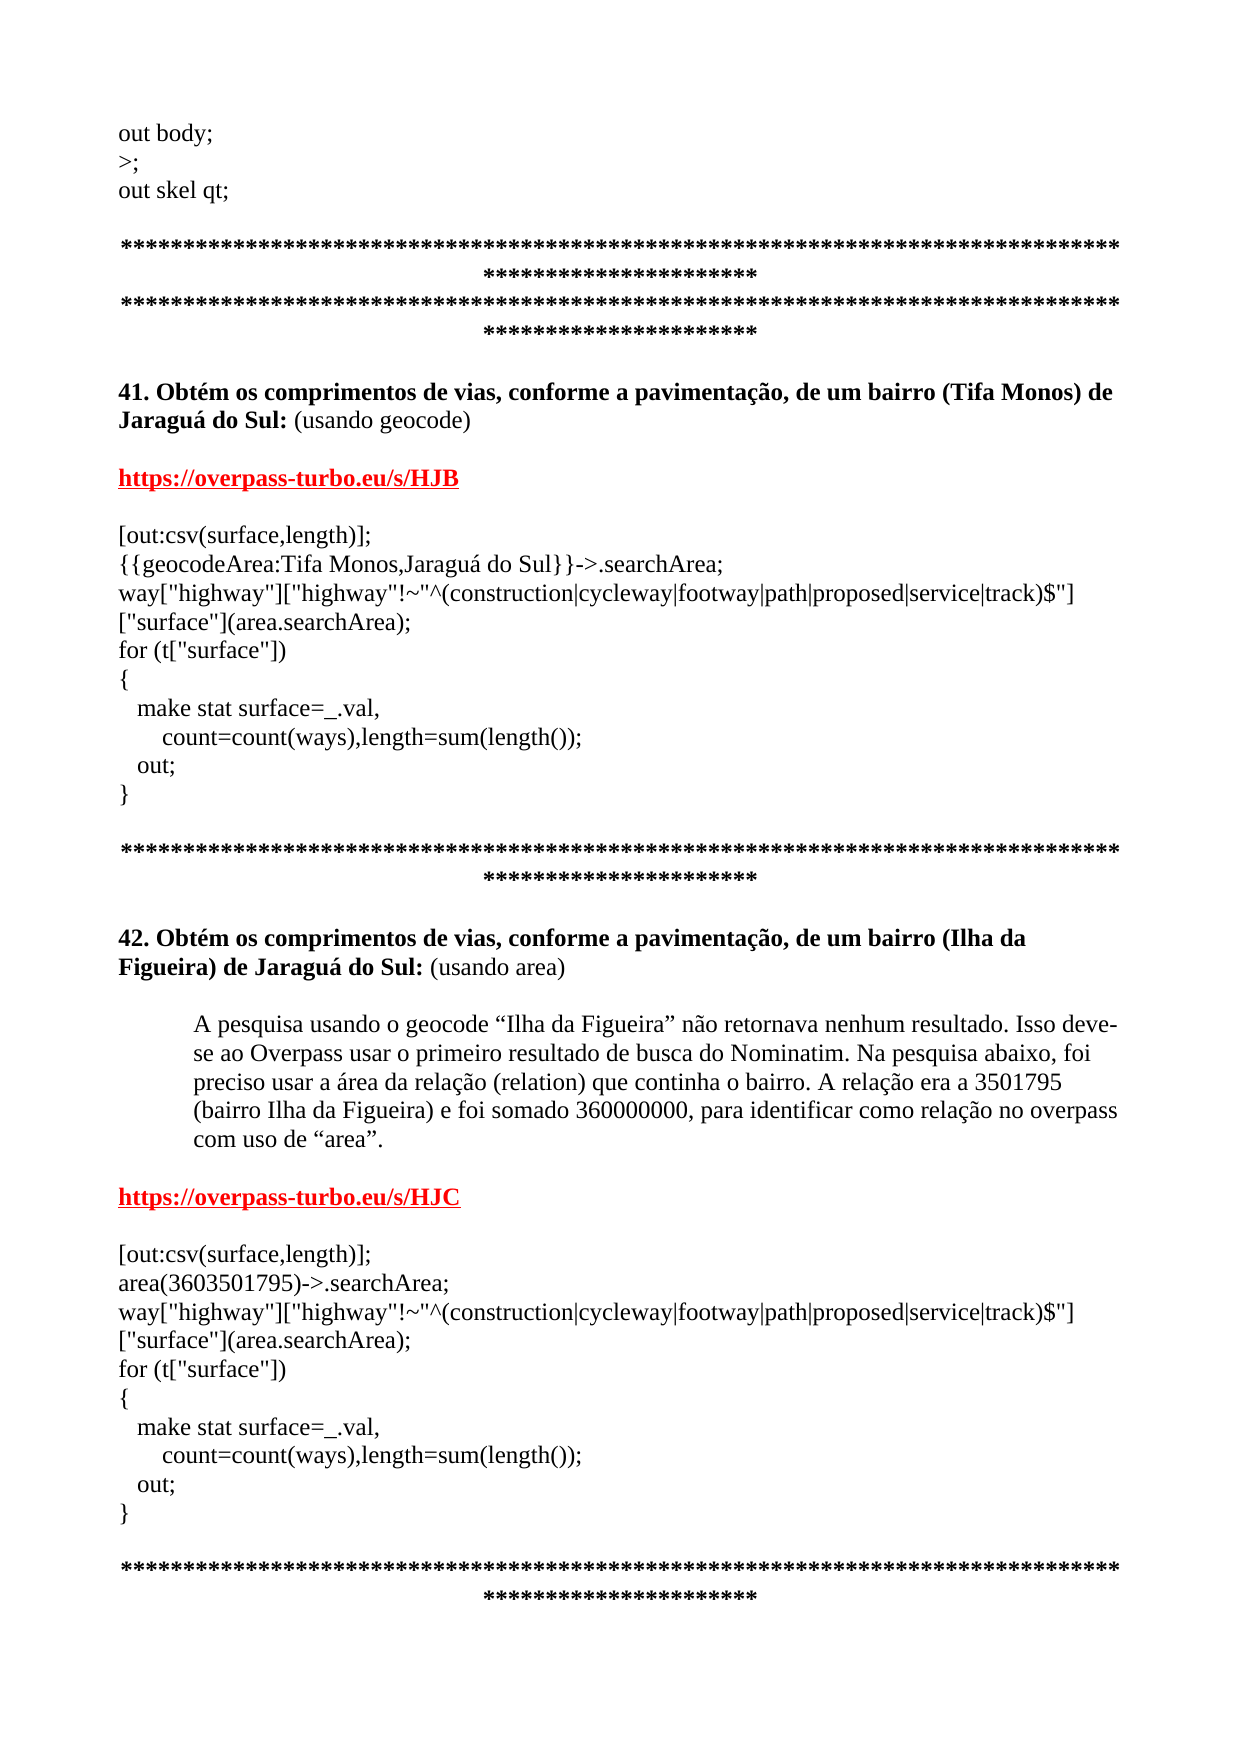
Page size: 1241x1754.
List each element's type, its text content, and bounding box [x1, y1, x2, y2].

text make stat surface=_.val, [118, 1412, 1122, 1441]
text { [118, 1383, 1122, 1412]
text } [118, 1498, 1122, 1527]
text [out:csv(surface,length)]; [118, 1239, 1122, 1268]
text [out:csv(surface,length)]; [118, 521, 1122, 549]
text ****************************************************************************************************** [118, 291, 1122, 348]
text way["highway"]["highway"!~"^(construction|cycleway|footway|path|proposed|service|track)$"]["surface"](area.searchArea); [118, 1297, 1122, 1354]
text out; [118, 751, 1122, 779]
text { [118, 664, 1122, 693]
text make stat surface=_.val, [118, 693, 1122, 722]
text count=count(ways),length=sum(length()); [118, 722, 1122, 751]
text https://overpass-turbo.eu/s/HJC [118, 1182, 1122, 1211]
text A pesquisa usando o geocode “Ilha da Figueira” não retornava nenhum resultado. Isso deve-se ao Overpass usar o primeiro resultado de busca do Nominatim. Na pesquisa abaixo, foi preciso usar a área da relação (relation) que continha o bairro. A relação era a 3501795 (bairro Ilha da Figueira) e foi somado 360000000, para identificar como relação no overpass com uso de “area”. [193, 1009, 1122, 1153]
text out; [118, 1469, 1122, 1498]
text for (t["surface"]) [118, 636, 1122, 664]
text area(3603501795)->.searchArea; [118, 1268, 1122, 1297]
text way["highway"]["highway"!~"^(construction|cycleway|footway|path|proposed|service|track)$"]["surface"](area.searchArea); [118, 578, 1122, 636]
text ****************************************************************************************************** [118, 1556, 1122, 1613]
text } [118, 779, 1122, 808]
text >; [118, 147, 1122, 176]
text out skel qt; [118, 176, 1122, 204]
text 41. Obtém os comprimentos de vias, conforme a pavimentação, de um bairro (Tifa Monos) de Jaraguá do Sul: (usando geocode) [118, 377, 1122, 434]
text for (t["surface"]) [118, 1354, 1122, 1383]
text ****************************************************************************************************** [118, 233, 1122, 291]
text out body; [118, 118, 1122, 147]
text ****************************************************************************************************** [118, 837, 1122, 894]
text {{geocodeArea:Tifa Monos,Jaraguá do Sul}}->.searchArea; [118, 549, 1122, 578]
text 42. Obtém os comprimentos de vias, conforme a pavimentação, de um bairro (Ilha da Figueira) de Jaraguá do Sul: (usando area) [118, 923, 1122, 981]
text https://overpass-turbo.eu/s/HJB [118, 463, 1122, 492]
text count=count(ways),length=sum(length()); [118, 1441, 1122, 1469]
